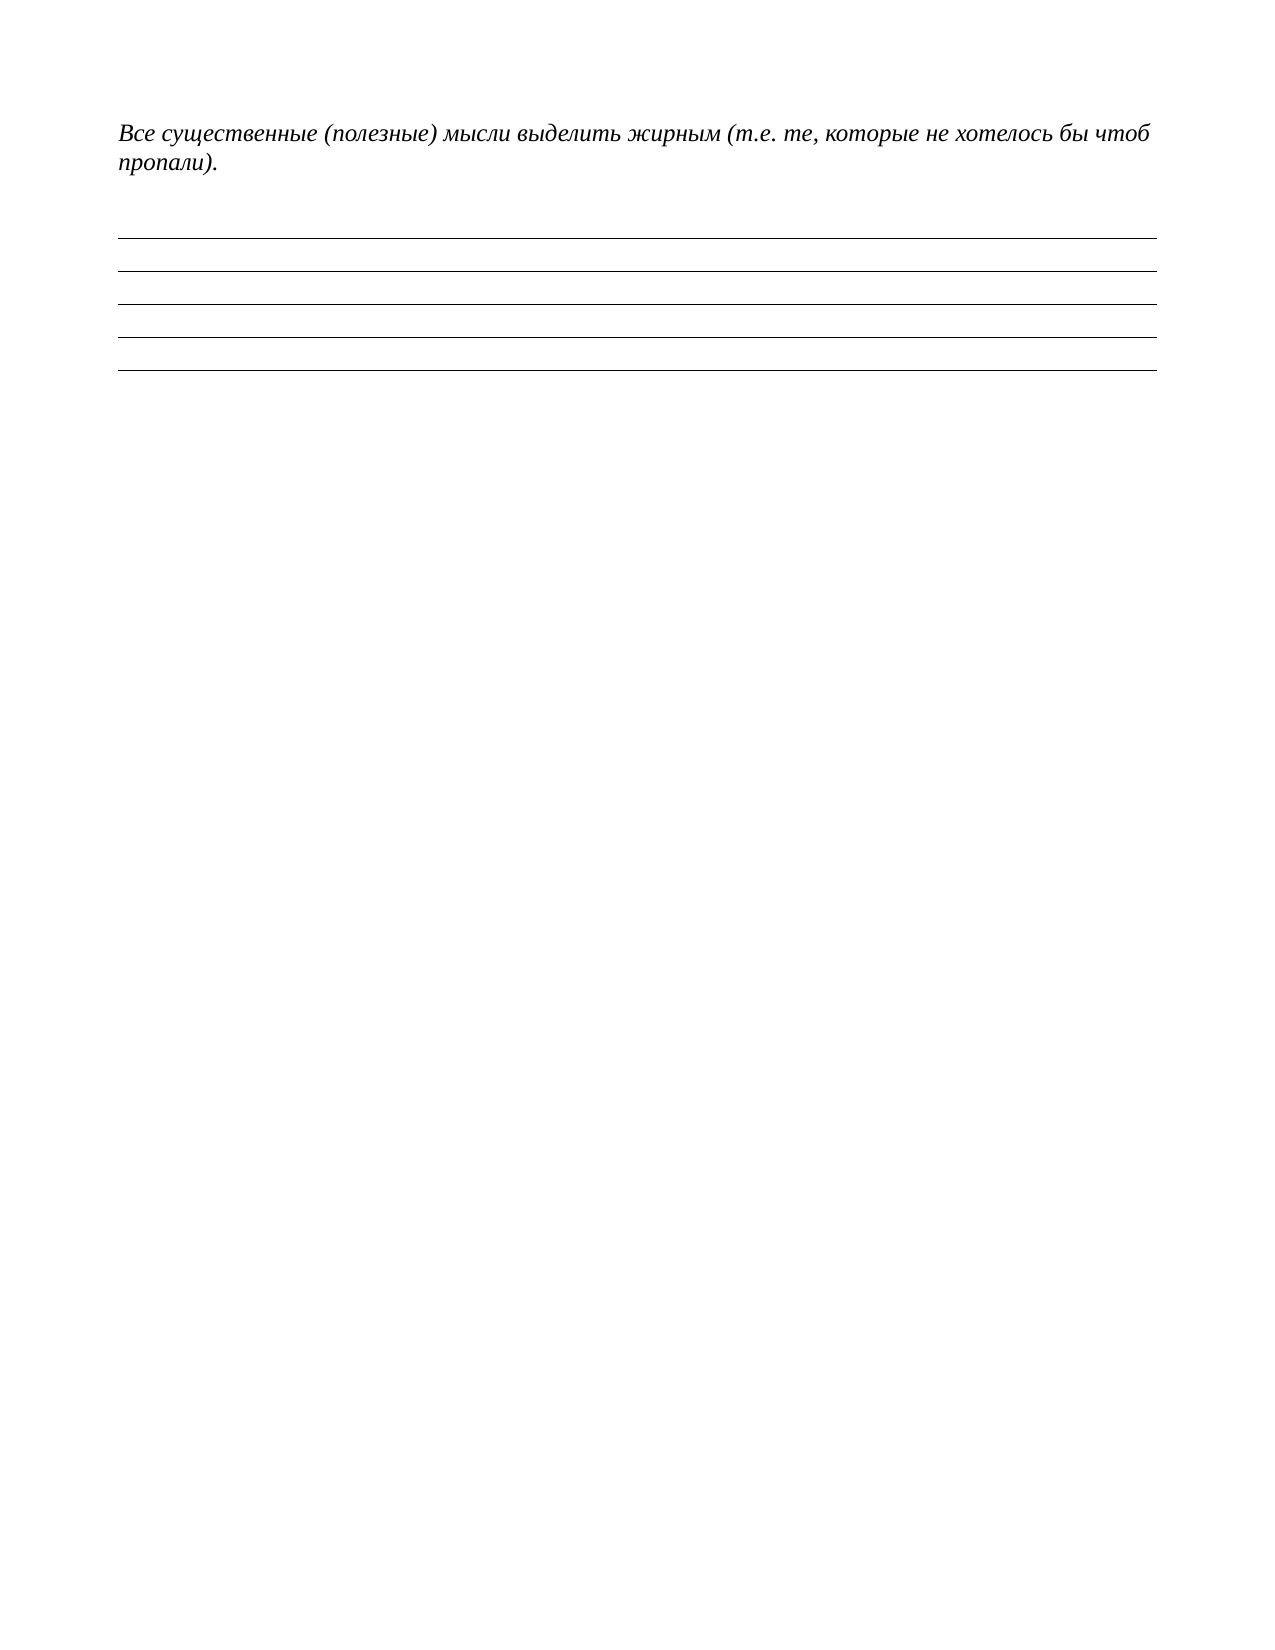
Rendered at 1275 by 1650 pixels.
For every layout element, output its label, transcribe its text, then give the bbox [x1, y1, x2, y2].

text Все существенные (полезные) мысли выделить жирным (т.е. те, которые не хотелось бы чтоб пропали). [118, 118, 1157, 176]
